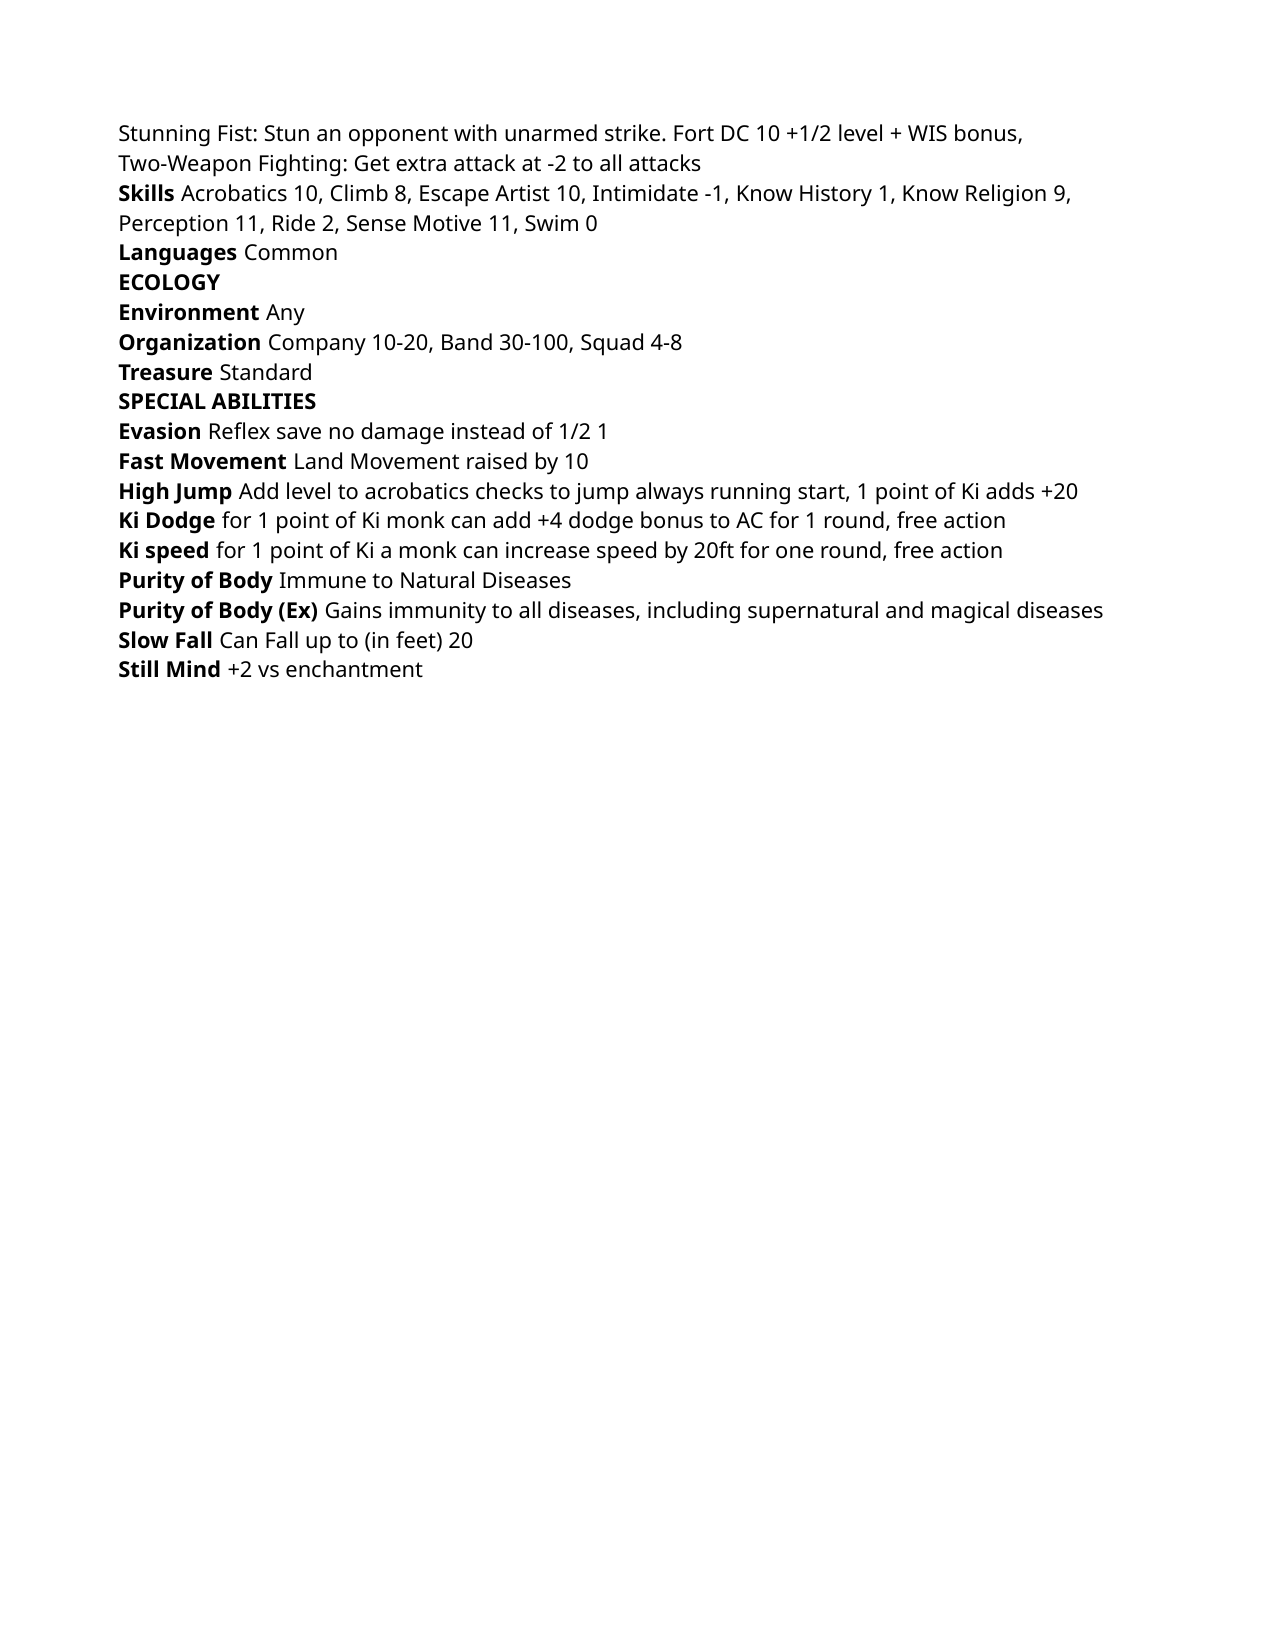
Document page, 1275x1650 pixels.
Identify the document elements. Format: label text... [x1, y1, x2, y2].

text SPECIAL ABILITIES [118, 386, 1157, 416]
text Evasion Reflex save no damage instead of 1/2 1 Fast Movement Land Movement raised by 10 High Jump Add level to acrobatics checks to jump always running start, 1 point of Ki adds +20 Ki Dodge for 1 point of Ki monk can add +4 dodge bonus to AC for 1 round, free action Ki speed for 1 point of Ki a monk can increase speed by 20ft for one round, free action Purity of Body Immune to Natural Diseases Purity of Body (Ex) Gains immunity to all diseases, including supernatural and magical diseases Slow Fall Can Fall up to (in feet) 20 Still Mind +2 vs enchantment [118, 416, 1157, 684]
text ECOLOGY [118, 267, 1157, 297]
text Environment Any Organization Company 10-20, Band 30-100, Squad 4-8 Treasure Standard [118, 297, 1157, 386]
text Stunning Fist: Stun an opponent with unarmed strike. Fort DC 10 +1/2 level + WIS bonus, Two-Weapon Fighting: Get extra attack at -2 to all attacks Skills Acrobatics 10, Climb 8, Escape Artist 10, Intimidate -1, Know History 1, Know Religion 9, Perception 11, Ride 2, Sense Motive 11, Swim 0 Languages Common [118, 118, 1157, 267]
